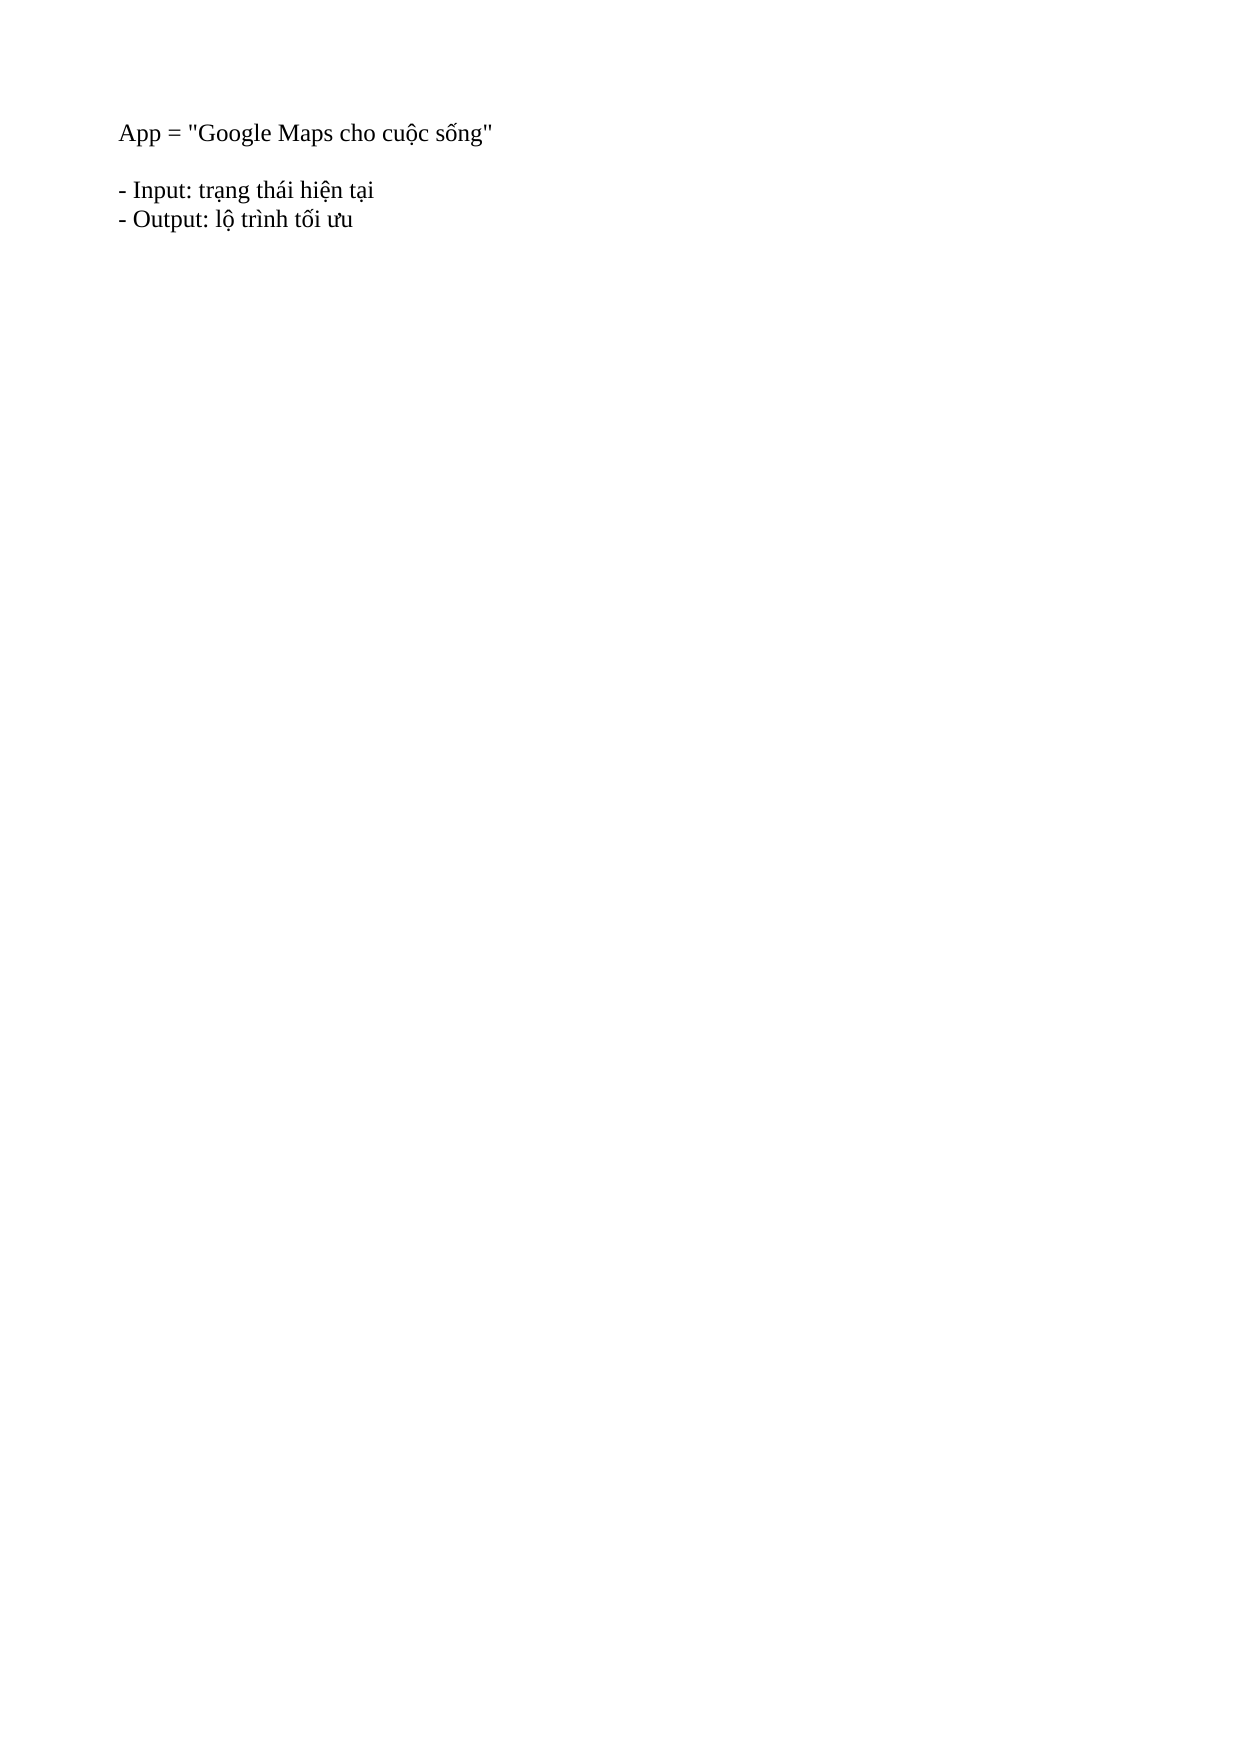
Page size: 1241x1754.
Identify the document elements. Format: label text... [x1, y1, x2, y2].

text - Output: lộ trình tối ưu [118, 204, 1122, 233]
text App = "Google Maps cho cuộc sống" [118, 118, 1122, 147]
text - Input: trạng thái hiện tại [118, 176, 1122, 204]
